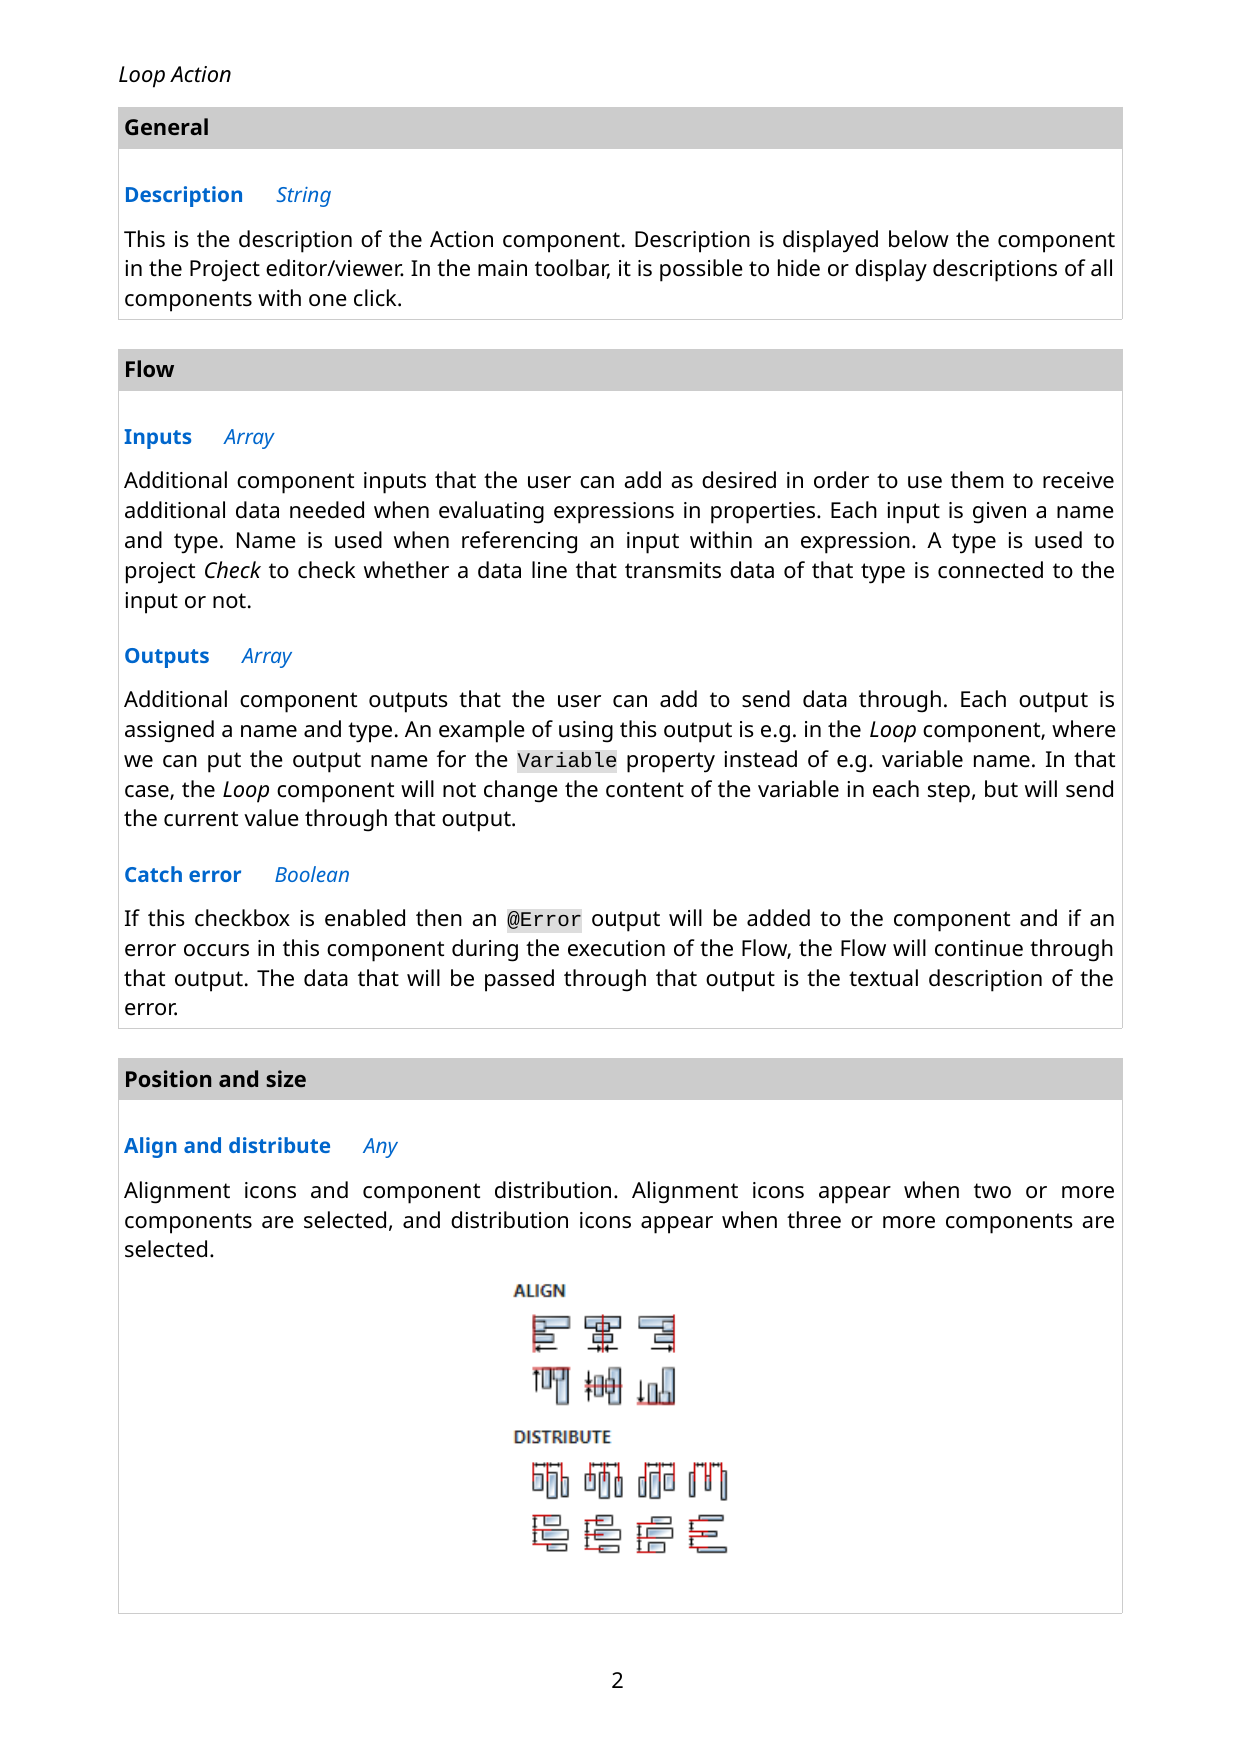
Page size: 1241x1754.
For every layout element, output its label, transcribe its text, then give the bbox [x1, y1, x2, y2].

picture [490, 1276, 750, 1566]
table_cell Inputs Array Additional component inputs that the user can add as desired in order to use them to receive additional data needed when evaluating expressions in properties. Each input is given a name and type. Name is used when referencing an input within an expression. A type is used to project Check to check whether a data line that transmits data of that type is connected to the input or not. Outputs Array Additional component outputs that the user can add to send data through. Each output is assigned a name and type. An example of using this output is e.g. in the Loop component, where we can put the output name for the Variable property instead of e.g. variable name. In that case, the Loop component will not change the content of the variable in each step, but will send the current value through that output. Catch error Boolean If this checkbox is enabled then an @Error output will be added to the component and if an error occurs in this component during the execution of the Flow, the Flow will continue through that output. The data that will be passed through that output is the textual description of the error. [119, 391, 1122, 1028]
table_header Position and size [119, 1059, 1122, 1099]
table_header General [119, 108, 1122, 148]
table_cell Description String This is the description of the Action component. Description is displayed below the component in the Project editor/viewer. In the main toolbar, it is possible to hide or display descriptions of all components with one click. [119, 149, 1122, 319]
table_header Flow [119, 350, 1122, 390]
table_cell Align and distribute Any Alignment icons and component distribution. Alignment icons appear when two or more components are selected, and distribution icons appear when three or more components are selected. [119, 1100, 1122, 1613]
